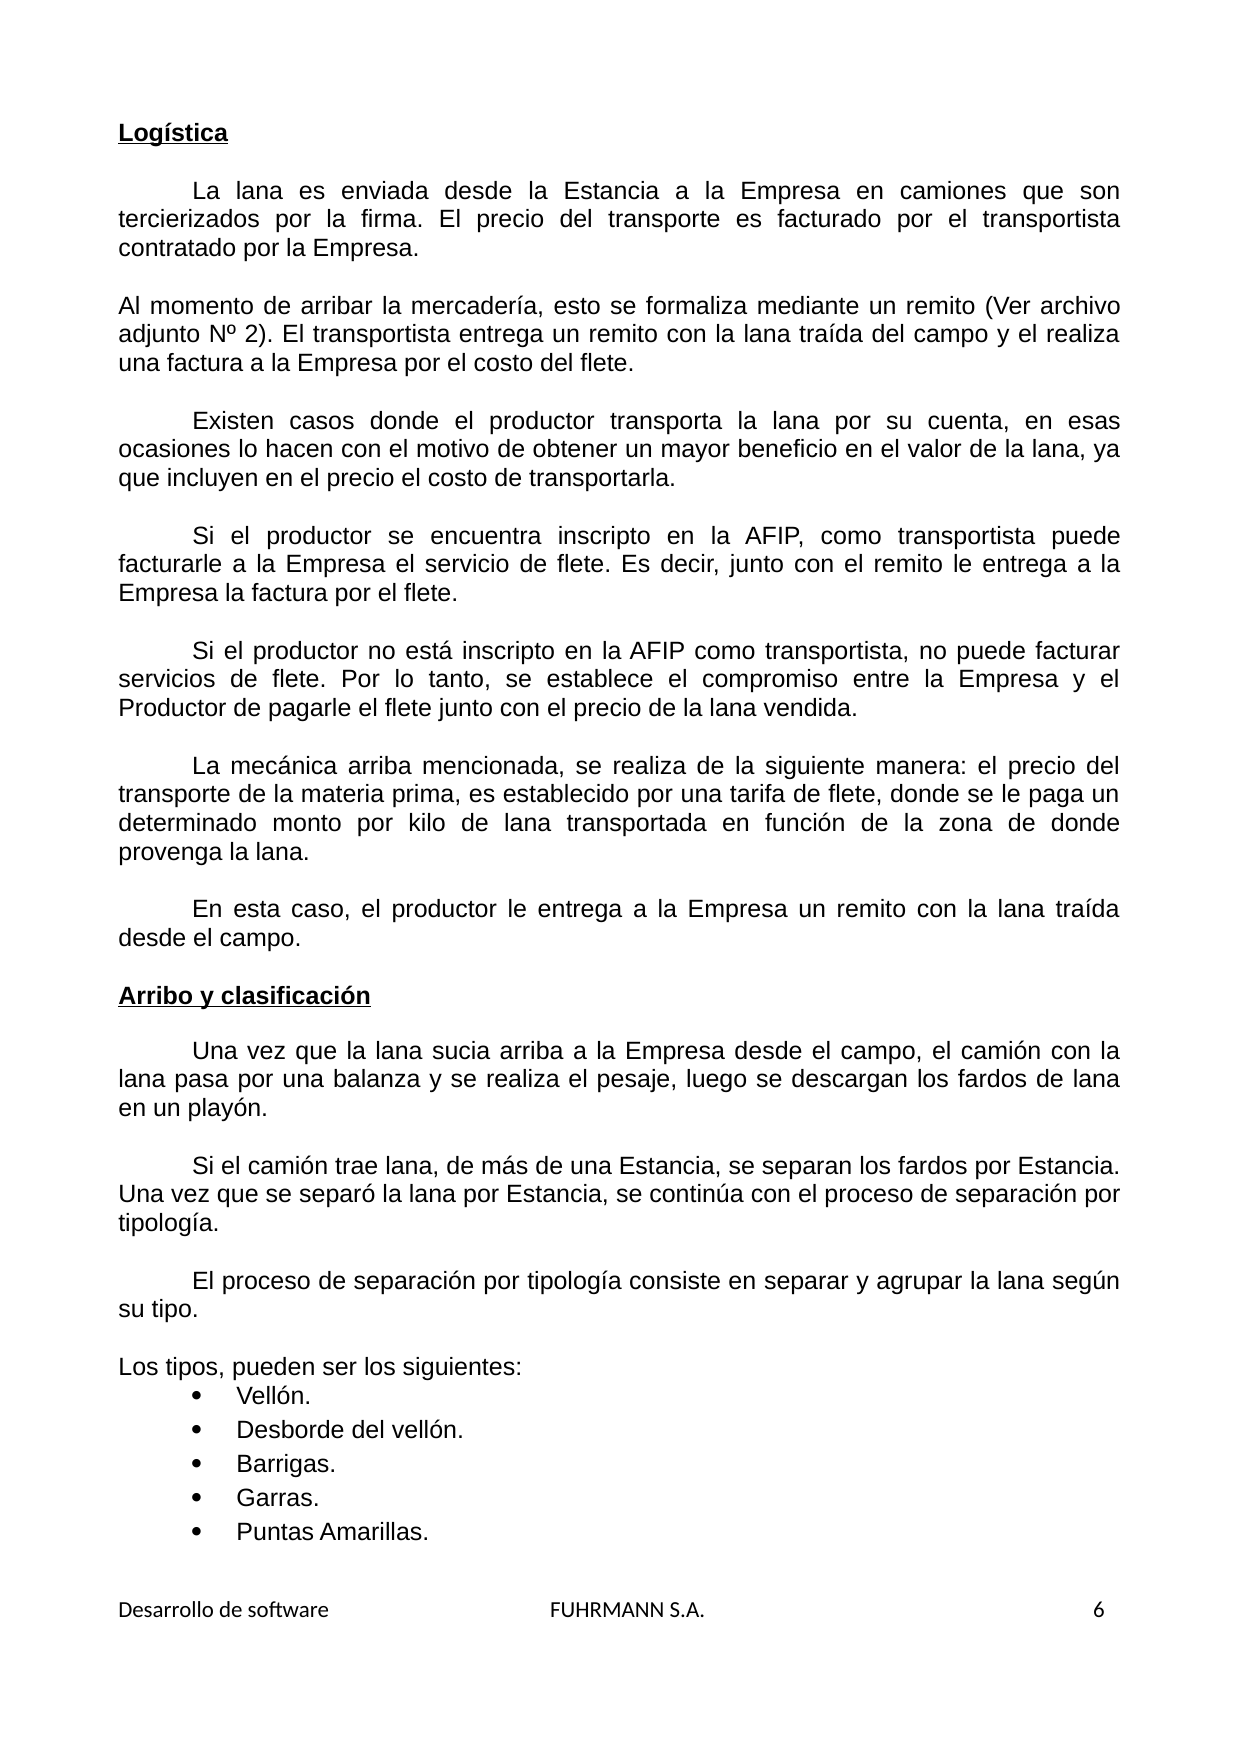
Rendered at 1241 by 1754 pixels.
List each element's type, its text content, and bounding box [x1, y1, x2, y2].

text En esta caso, el productor le entrega a la Empresa un remito con la lana traída desde el campo. [118, 894, 1122, 952]
text Los tipos, pueden ser los siguientes: [118, 1352, 1122, 1381]
list Garras. [192, 1483, 1122, 1512]
text La mecánica arriba mencionada, se realiza de la siguiente manera: el precio del transporte de la materia prima, es establecido por una tarifa de flete, donde se le paga un determinado monto por kilo de lana transportada en función de la zona de donde provenga la lana. [118, 751, 1122, 866]
list Barrigas. [192, 1449, 1122, 1478]
list Vellón. [192, 1381, 1122, 1409]
text Si el productor no está inscripto en la AFIP como transportista, no puede facturar servicios de flete. Por lo tanto, se establece el compromiso entre la Empresa y el Productor de pagarle el flete junto con el precio de la lana vendida. [118, 636, 1122, 722]
text El proceso de separación por tipología consiste en separar y agrupar la lana según su tipo. [118, 1266, 1122, 1323]
text Logística [118, 118, 1122, 147]
text La lana es enviada desde la Estancia a la Empresa en camiones que son tercierizados por la firma. El precio del transporte es facturado por el transportista contratado por la Empresa. [118, 176, 1122, 262]
list Puntas Amarillas. [192, 1517, 1122, 1546]
text Arribo y clasificación [118, 981, 1122, 1009]
text Al momento de arribar la mercadería, esto se formaliza mediante un remito (Ver archivo adjunto Nº 2). El transportista entrega un remito con la lana traída del campo y el realiza una factura a la Empresa por el costo del flete. [118, 291, 1122, 377]
text Una vez que la lana sucia arriba a la Empresa desde el campo, el camión con la lana pasa por una balanza y se realiza el pesaje, luego se descargan los fardos de lana en un playón. [118, 1036, 1122, 1122]
text Si el camión trae lana, de más de una Estancia, se separan los fardos por Estancia. Una vez que se separó la lana por Estancia, se continúa con el proceso de separación por tipología. [118, 1151, 1122, 1237]
text Si el productor se encuentra inscripto en la AFIP, como transportista puede facturarle a la Empresa el servicio de flete. Es decir, junto con el remito le entrega a la Empresa la factura por el flete. [118, 521, 1122, 607]
list Desborde del vellón. [192, 1415, 1122, 1444]
text Existen casos donde el productor transporta la lana por su cuenta, en esas ocasiones lo hacen con el motivo de obtener un mayor beneficio en el valor de la lana, ya que incluyen en el precio el costo de transportarla. [118, 406, 1122, 492]
